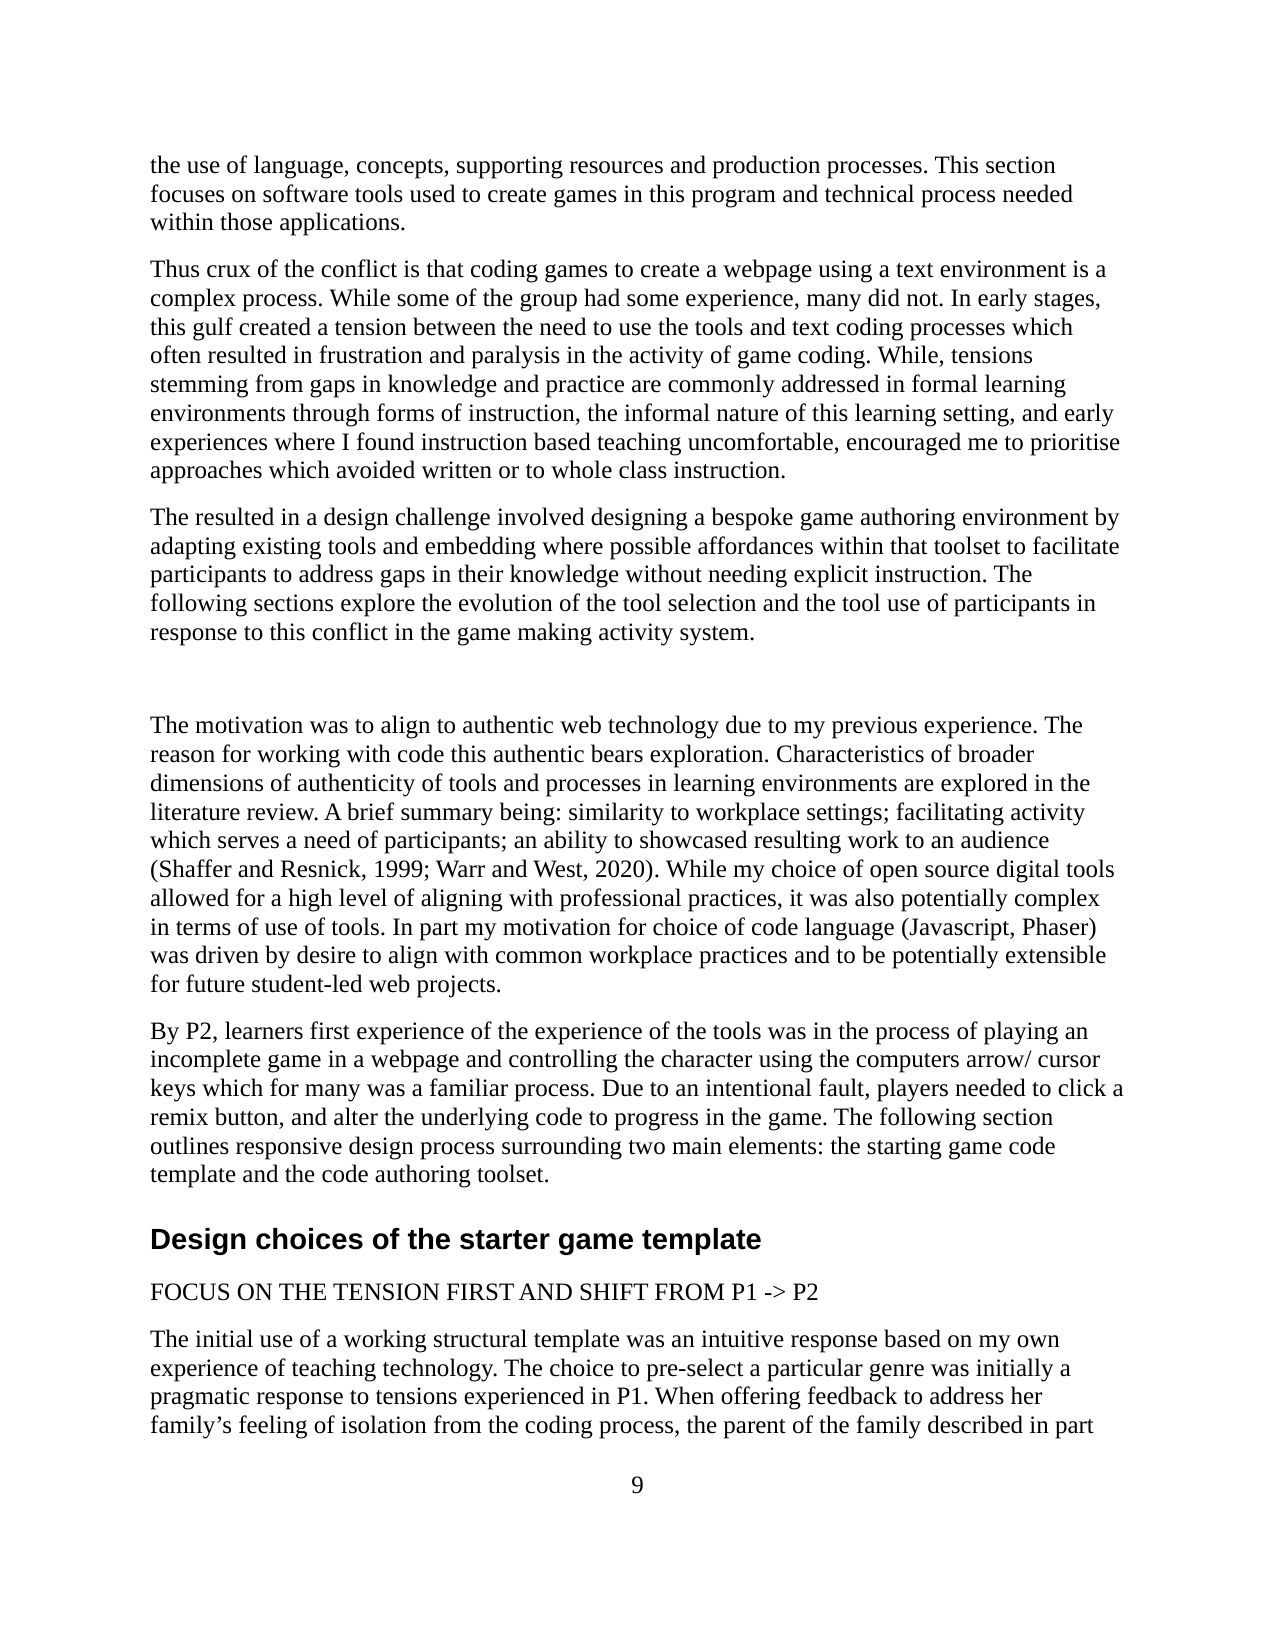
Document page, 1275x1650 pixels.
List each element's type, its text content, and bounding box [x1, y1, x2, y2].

text The initial use of a working structural template was an intuitive response based on my own experience of teaching technology. The choice to pre-select a particular genre was initially a pragmatic response to tensions experienced in P1. When offering feedback to address her family’s feeling of isolation from the coding process, the parent of the family described in part [150, 1324, 1125, 1439]
text FOCUS ON THE TENSION FIRST AND SHIFT FROM P1 -> P2 [150, 1277, 1125, 1306]
text The motivation was to align to authentic web technology due to my previous experience. The reason for working with code this authentic bears exploration. Characteristics of broader dimensions of authenticity of tools and processes in learning environments are explored in the literature review. A brief summary being: similarity to workplace settings; facilitating activity which serves a need of participants; an ability to showcased resulting work to an audience (Shaffer and Resnick, 1999; Warr and West, 2020). While my choice of open source digital tools allowed for a high level of aligning with professional practices, it was also potentially complex in terms of use of tools. In part my motivation for choice of code language (Javascript, Phaser) was driven by desire to align with common workplace practices and to be potentially extensible for future student-led web projects. [150, 710, 1125, 998]
text By P2, learners first experience of the experience of the tools was in the process of playing an incomplete game in a webpage and controlling the character using the computers arrow/ cursor keys which for many was a familiar process. Due to an intentional fault, players needed to click a remix button, and alter the underlying code to progress in the game. The following section outlines responsive design process surrounding two main elements: the starting game code template and the code authoring toolset. [150, 1016, 1125, 1188]
text the use of language, concepts, supporting resources and production processes. This section focuses on software tools used to create games in this program and technical process needed within those applications. [150, 150, 1125, 236]
text The resulted in a design challenge involved designing a bespoke game authoring environment by adapting existing tools and embedding where possible affordances within that toolset to facilitate participants to address gaps in their knowledge without needing explicit instruction. The following sections explore the evolution of the tool selection and the tool use of participants in response to this conflict in the game making activity system. [150, 502, 1125, 646]
subtitle Design choices of the starter game template [150, 1222, 1125, 1256]
text Thus crux of the conflict is that coding games to create a webpage using a text environment is a complex process. While some of the group had some experience, many did not. In early stages, this gulf created a tension between the need to use the tools and text coding processes which often resulted in frustration and paralysis in the activity of game coding. While, tensions stemming from gaps in knowledge and practice are commonly addressed in formal learning environments through forms of instruction, the informal nature of this learning setting, and early experiences where I found instruction based teaching uncomfortable, encouraged me to prioritise approaches which avoided written or to whole class instruction. [150, 254, 1125, 484]
